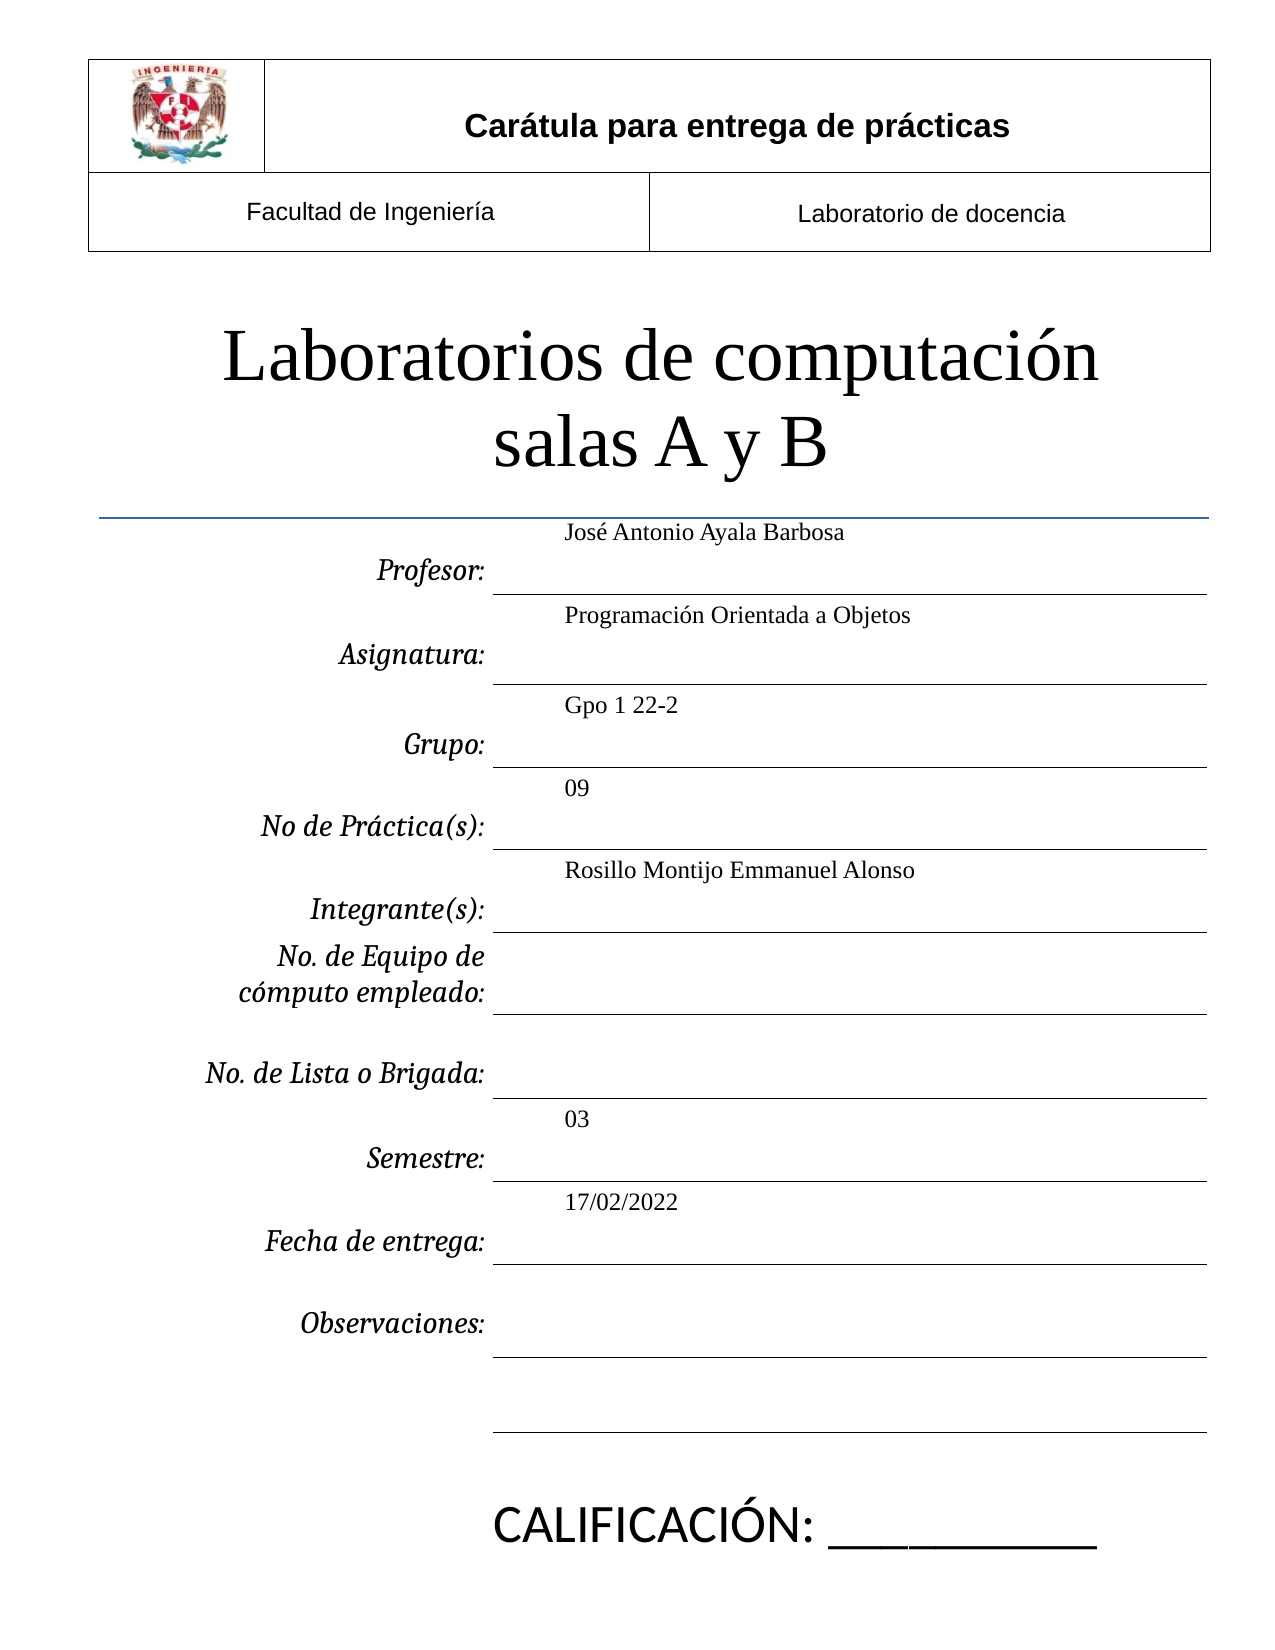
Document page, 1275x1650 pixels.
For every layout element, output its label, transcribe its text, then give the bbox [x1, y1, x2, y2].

table_cell No. de Equipo de cómputo empleado: [118, 932, 493, 1013]
table_cell 03 [493, 1099, 1207, 1181]
table_cell Gpo 1 22-2 [493, 685, 1207, 766]
table_header [118, 511, 493, 517]
text Laboratorios de computación [118, 310, 1205, 396]
table_cell 09 [493, 768, 1207, 849]
table_cell Laboratorio de docencia [650, 173, 1210, 251]
table_cell No. de Lista o Brigada: [118, 1014, 493, 1098]
table_header [89, 60, 264, 172]
text CALIFICACIÓN: __________ [118, 1489, 1205, 1556]
table_header Profesor: [118, 519, 493, 594]
table_cell Asignatura: [118, 594, 493, 684]
table_cell Observaciones: [118, 1264, 493, 1357]
table_cell Integrante(s): [118, 849, 493, 932]
table_cell Fecha de entrega: [118, 1181, 493, 1263]
table_header José Antonio Ayala Barbosa [493, 519, 1207, 594]
text salas A y B [118, 396, 1205, 482]
table_header [493, 511, 1207, 517]
table_cell No de Práctica(s): [118, 766, 493, 849]
table_header Carátula para entrega de prácticas [265, 60, 1210, 172]
table_cell [118, 1357, 493, 1432]
table_cell Semestre: [118, 1098, 493, 1181]
table_cell [493, 1265, 1207, 1357]
table_cell Grupo: [118, 684, 493, 766]
table_cell Rosillo Montijo Emmanuel Alonso [493, 850, 1207, 932]
table_cell 17/02/2022 [493, 1182, 1207, 1263]
table_cell [493, 933, 1207, 1013]
table_cell [493, 1015, 1207, 1098]
table_cell Programación Orientada a Objetos [493, 595, 1207, 684]
table_cell [493, 1358, 1207, 1432]
table_cell Facultad de Ingeniería [89, 173, 649, 251]
